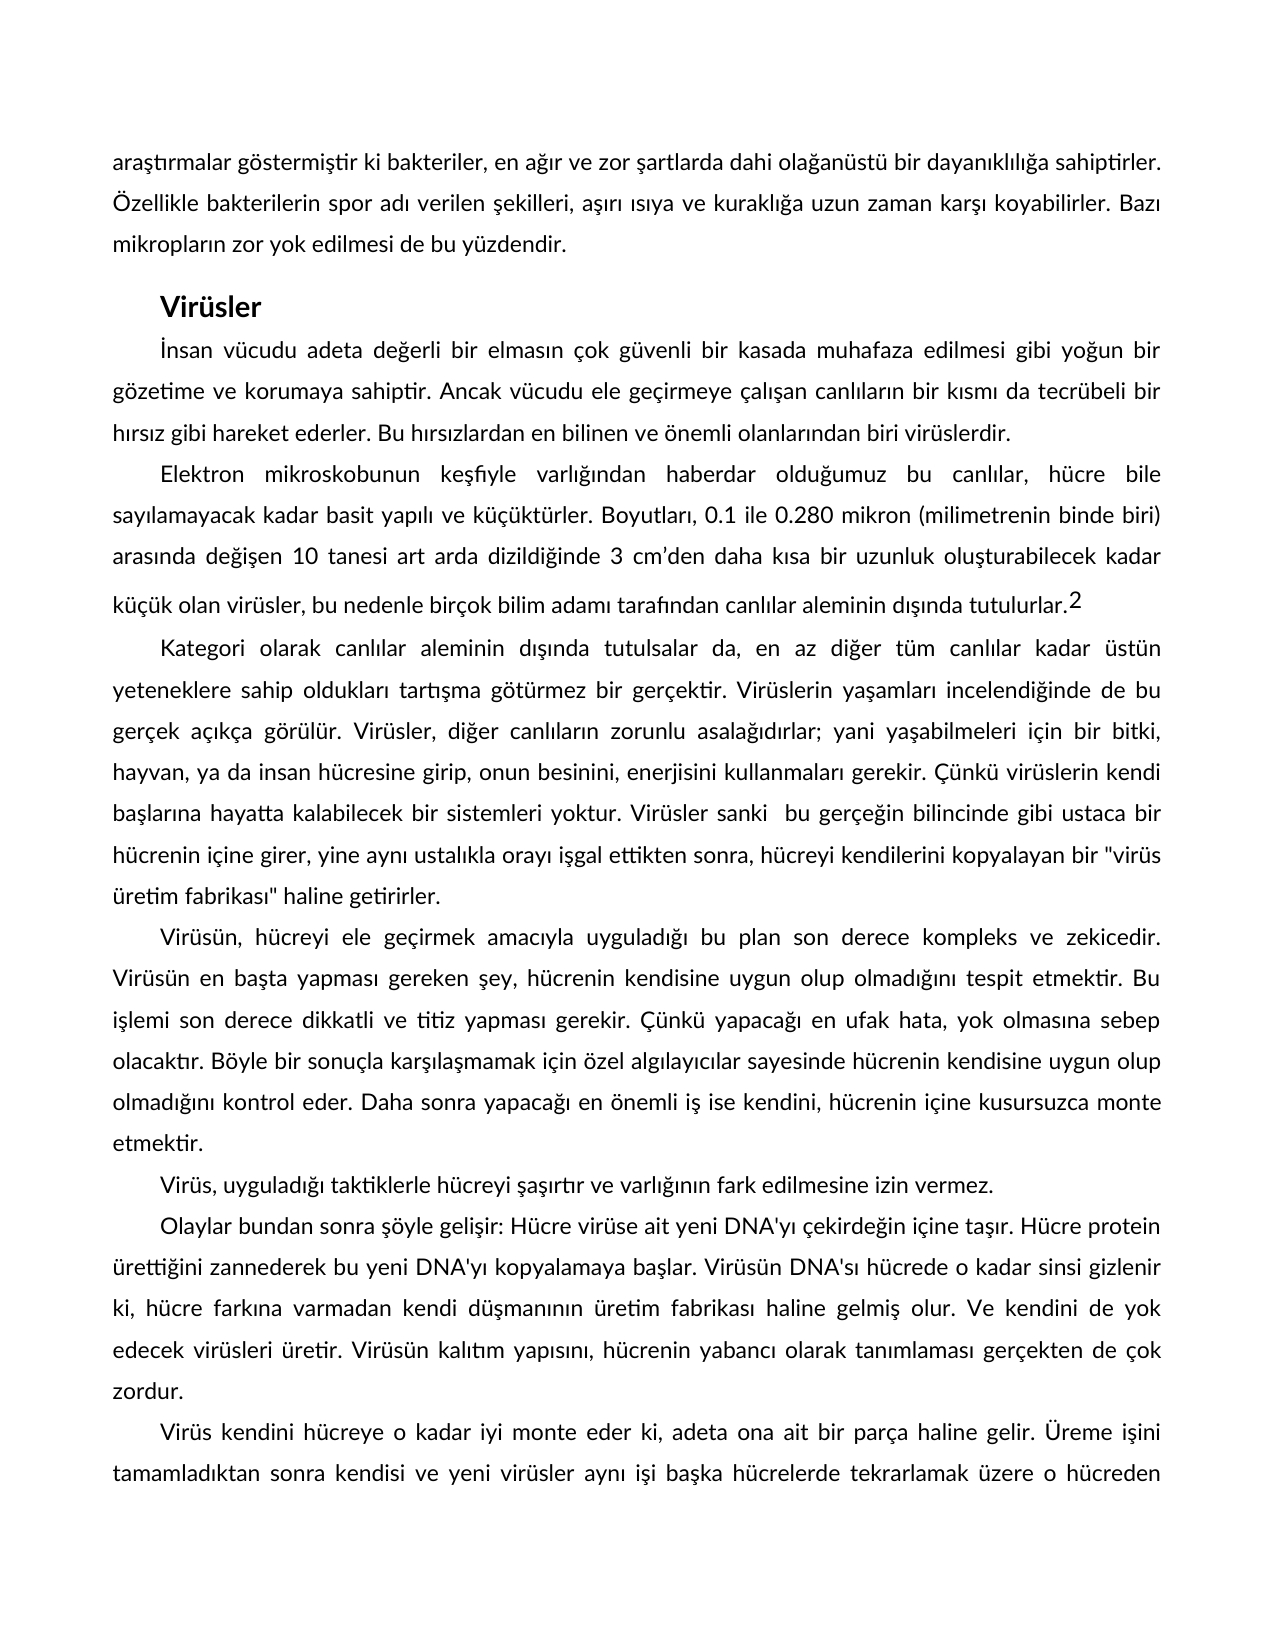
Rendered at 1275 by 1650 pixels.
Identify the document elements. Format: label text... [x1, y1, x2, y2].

text araştırmalar göstermiştir ki bakteriler, en ağır ve zor şartlarda dahi olağanüstü bir dayanıklılığa sahiptirler. Özellikle bakterilerin spor adı verilen şekilleri, aşırı ısıya ve kuraklığa uzun zaman karşı koyabilirler. Bazı mikropların zor yok edilmesi de bu yüzdendir. [112, 148, 1162, 258]
text Virüs, uyguladığı taktiklerle hücreyi şaşırtır ve varlığının fark edilmesine izin vermez. [112, 1171, 1162, 1198]
text İnsan vücudu adeta değerli bir elmasın çok güvenli bir kasada muhafaza edilmesi gibi yoğun bir gözetime ve korumaya sahiptir. Ancak vücudu ele geçirmeye çalışan canlıların bir kısmı da tecrübeli bir hırsız gibi hareket ederler. Bu hırsızlardan en bilinen ve önemli olanlarından biri virüslerdir. [112, 336, 1162, 446]
text Olaylar bundan sonra şöyle gelişir: Hücre virüse ait yeni DNA'yı çekirdeğin içine taşır. Hücre protein ürettiğini zannederek bu yeni DNA'yı kopyalamaya başlar. Virüsün DNA'sı hücrede o kadar sinsi gizlenir ki, hücre farkına varmadan kendi düşmanının üretim fabrikası haline gelmiş olur. Ve kendini de yok edecek virüsleri üretir. Virüsün kalıtım yapısını, hücrenin yabancı olarak tanımlaması gerçekten de çok zordur. [112, 1212, 1162, 1404]
text Elektron mikroskobunun keşfiyle varlığından haberdar olduğumuz bu canlılar, hücre bile sayılamayacak kadar basit yapılı ve küçüktürler. Boyutları, 0.1 ile 0.280 mikron (milimetrenin binde biri) arasında değişen 10 tanesi art arda dizildiğinde 3 cm’den daha kısa bir uzunluk oluşturabilecek kadar küçük olan virüsler, bu nedenle birçok bilim adamı tarafından canlılar aleminin dışında tutulurlar.2 [112, 459, 1162, 618]
text Virüs kendini hücreye o kadar iyi monte eder ki, adeta ona ait bir parça haline gelir. Üreme işini tamamladıktan sonra kendisi ve yeni virüsler aynı işi başka hücrelerde tekrarlamak üzere o hücreden [112, 1418, 1162, 1487]
text Virüsün, hücreyi ele geçirmek amacıyla uyguladığı bu plan son derece kompleks ve zekicedir. Virüsün en başta yapması gereken şey, hücrenin kendisine uygun olup olmadığını tespit etmektir. Bu işlemi son derece dikkatli ve titiz yapması gerekir. Çünkü yapacağı en ufak hata, yok olmasına sebep olacaktır. Böyle bir sonuçla karşılaşmamak için özel algılayıcılar sayesinde hücrenin kendisine uygun olup olmadığını kontrol eder. Daha sonra yapacağı en önemli iş ise kendini, hücrenin içine kusursuzca monte etmektir. [112, 923, 1162, 1157]
text Virüsler [112, 289, 1162, 324]
text Kategori olarak canlılar aleminin dışında tutulsalar da, en az diğer tüm canlılar kadar üstün yeteneklere sahip oldukları tartışma götürmez bir gerçektir. Virüslerin yaşamları incelendiğinde de bu gerçek açıkça görülür. Virüsler, diğer canlıların zorunlu asalağıdırlar; yani yaşabilmeleri için bir bitki, hayvan, ya da insan hücresine girip, onun besinini, enerjisini kullanmaları gerekir. Çünkü virüslerin kendi başlarına hayatta kalabilecek bir sistemleri yoktur. Virüsler sanki bu gerçeğin bilincinde gibi ustaca bir hücrenin içine girer, yine aynı ustalıkla orayı işgal ettikten sonra, hücreyi kendilerini kopyalayan bir "virüs üretim fabrikası" haline getirirler. [112, 634, 1162, 909]
